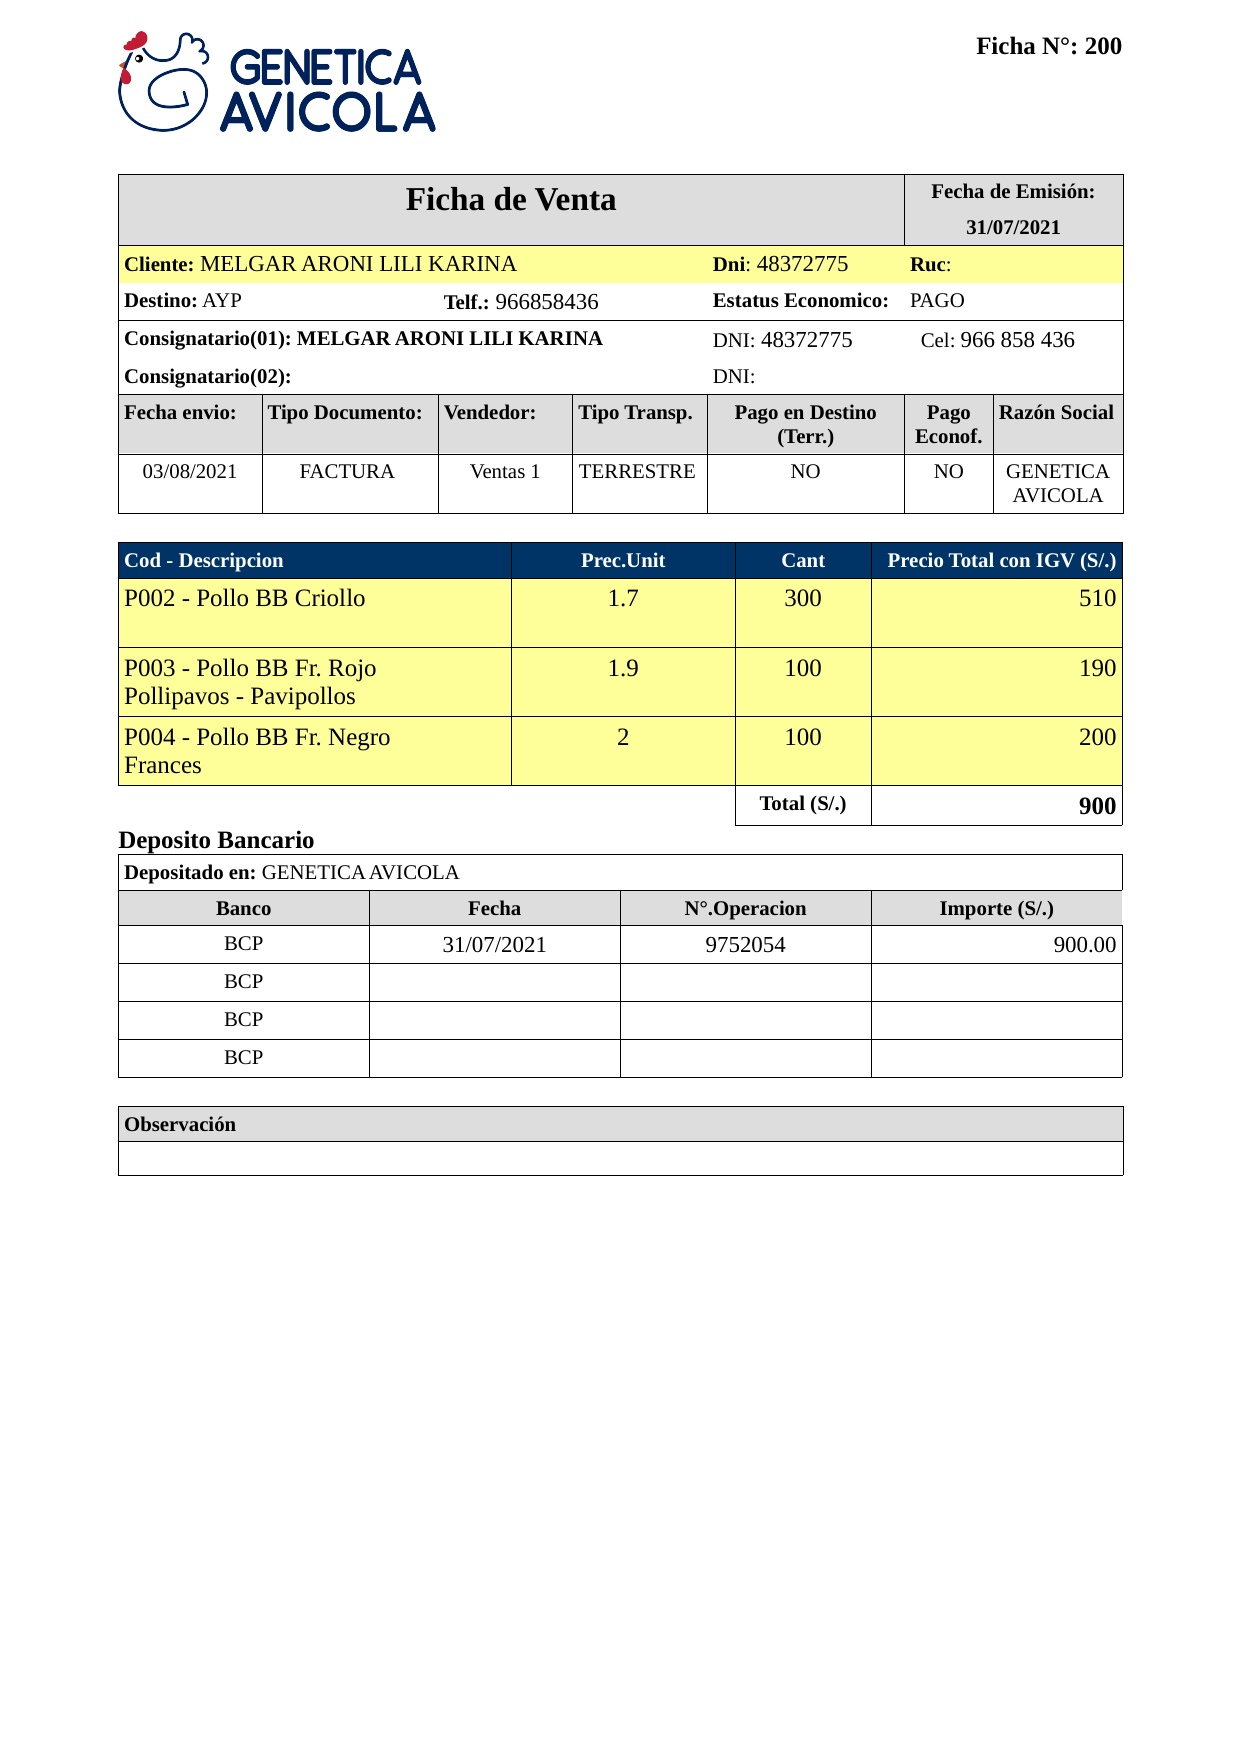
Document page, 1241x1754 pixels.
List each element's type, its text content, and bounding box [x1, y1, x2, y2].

table_header Observación [119, 1107, 1123, 1141]
table_cell 2 [512, 717, 735, 785]
picture [118, 31, 436, 132]
table_cell Tipo Transp. [573, 395, 707, 453]
table_cell Consignatario(01): MELGAR ARONI LILI KARINA [119, 321, 707, 358]
table_cell Fecha envio: [119, 395, 262, 453]
table_header Cod - Descripcion [119, 543, 511, 578]
table_cell 31/07/2021 [370, 926, 620, 963]
table_cell P002 - Pollo BB Criollo [119, 579, 511, 647]
table_header Precio Total con IGV (S/.) [872, 543, 1122, 578]
table_cell TERRESTRE [573, 455, 707, 513]
table_cell Ventas 1 [439, 455, 572, 513]
table_cell [370, 1002, 620, 1039]
table_cell DNI: [707, 358, 1123, 394]
table_cell [118, 786, 511, 825]
table_cell 1.9 [512, 648, 735, 716]
table_cell P003 - Pollo BB Fr. Rojo Pollipavos - Pavipollos [119, 648, 511, 716]
text Deposito Bancario [118, 825, 1122, 854]
table_cell 900 [872, 786, 1122, 825]
table_cell Banco [119, 891, 369, 925]
table_cell 300 [736, 579, 871, 647]
table_cell NO [905, 455, 993, 513]
table_header Cant [736, 543, 871, 578]
table_cell Telf.: 966858436 [438, 283, 707, 320]
table_cell 200 [872, 717, 1122, 785]
table_cell 100 [736, 717, 871, 785]
table_cell BCP [119, 1040, 369, 1077]
table_cell Cliente: MELGAR ARONI LILI KARINA [119, 246, 707, 283]
table_cell Destino: AYP [119, 283, 438, 320]
table_cell Fecha [370, 891, 620, 925]
table_header Fecha de Emisión: [905, 175, 1123, 209]
table_cell 31/07/2021 [905, 209, 1123, 245]
table_cell PAGO [904, 283, 1123, 320]
table_header Prec.Unit [512, 543, 735, 578]
table_cell Pago Econof. [905, 395, 993, 453]
table_cell [872, 1002, 1122, 1039]
table_cell Pago en Destino (Terr.) [708, 395, 904, 453]
table_cell [621, 964, 871, 1001]
table_cell 900.00 [872, 926, 1122, 963]
table_cell Consignatario(02): [119, 358, 707, 394]
table_cell DNI: 48372775 [707, 321, 915, 358]
table_cell Importe (S/.) [872, 891, 1122, 925]
table_cell 9752054 [621, 926, 871, 963]
table_cell [511, 786, 735, 825]
table_cell [119, 1142, 1123, 1174]
table_cell Razón Social [994, 395, 1123, 453]
table_cell 1.7 [512, 579, 735, 647]
table_cell N°.Operacion [621, 891, 871, 925]
table_cell 510 [872, 579, 1122, 647]
table_header Depositado en: GENETICA AVICOLA [119, 855, 1122, 890]
table_cell [872, 964, 1122, 1001]
table_cell Tipo Documento: [263, 395, 438, 453]
table_cell BCP [119, 1002, 369, 1039]
table_cell 190 [872, 648, 1122, 716]
table_cell [621, 1040, 871, 1077]
table_cell BCP [119, 926, 369, 963]
table_cell Ruc: [904, 246, 1123, 283]
table_cell GENETICA AVICOLA [994, 455, 1123, 513]
table_cell Total (S/.) [736, 786, 871, 825]
table_cell FACTURA [263, 455, 438, 513]
table_cell [621, 1002, 871, 1039]
table_cell 03/08/2021 [119, 455, 262, 513]
table_cell P004 - Pollo BB Fr. Negro Frances [119, 717, 511, 785]
table_cell 100 [736, 648, 871, 716]
table_cell Estatus Economico: [707, 283, 904, 320]
table_cell Cel: 966 858 436 [915, 321, 1123, 358]
table_cell [872, 1040, 1122, 1077]
table_cell Vendedor: [439, 395, 572, 453]
table_header Ficha de Venta [119, 175, 904, 245]
table_cell NO [708, 455, 904, 513]
table_cell Dni: 48372775 [707, 246, 904, 283]
table_cell [370, 1040, 620, 1077]
table_cell [370, 964, 620, 1001]
table_cell BCP [119, 964, 369, 1001]
